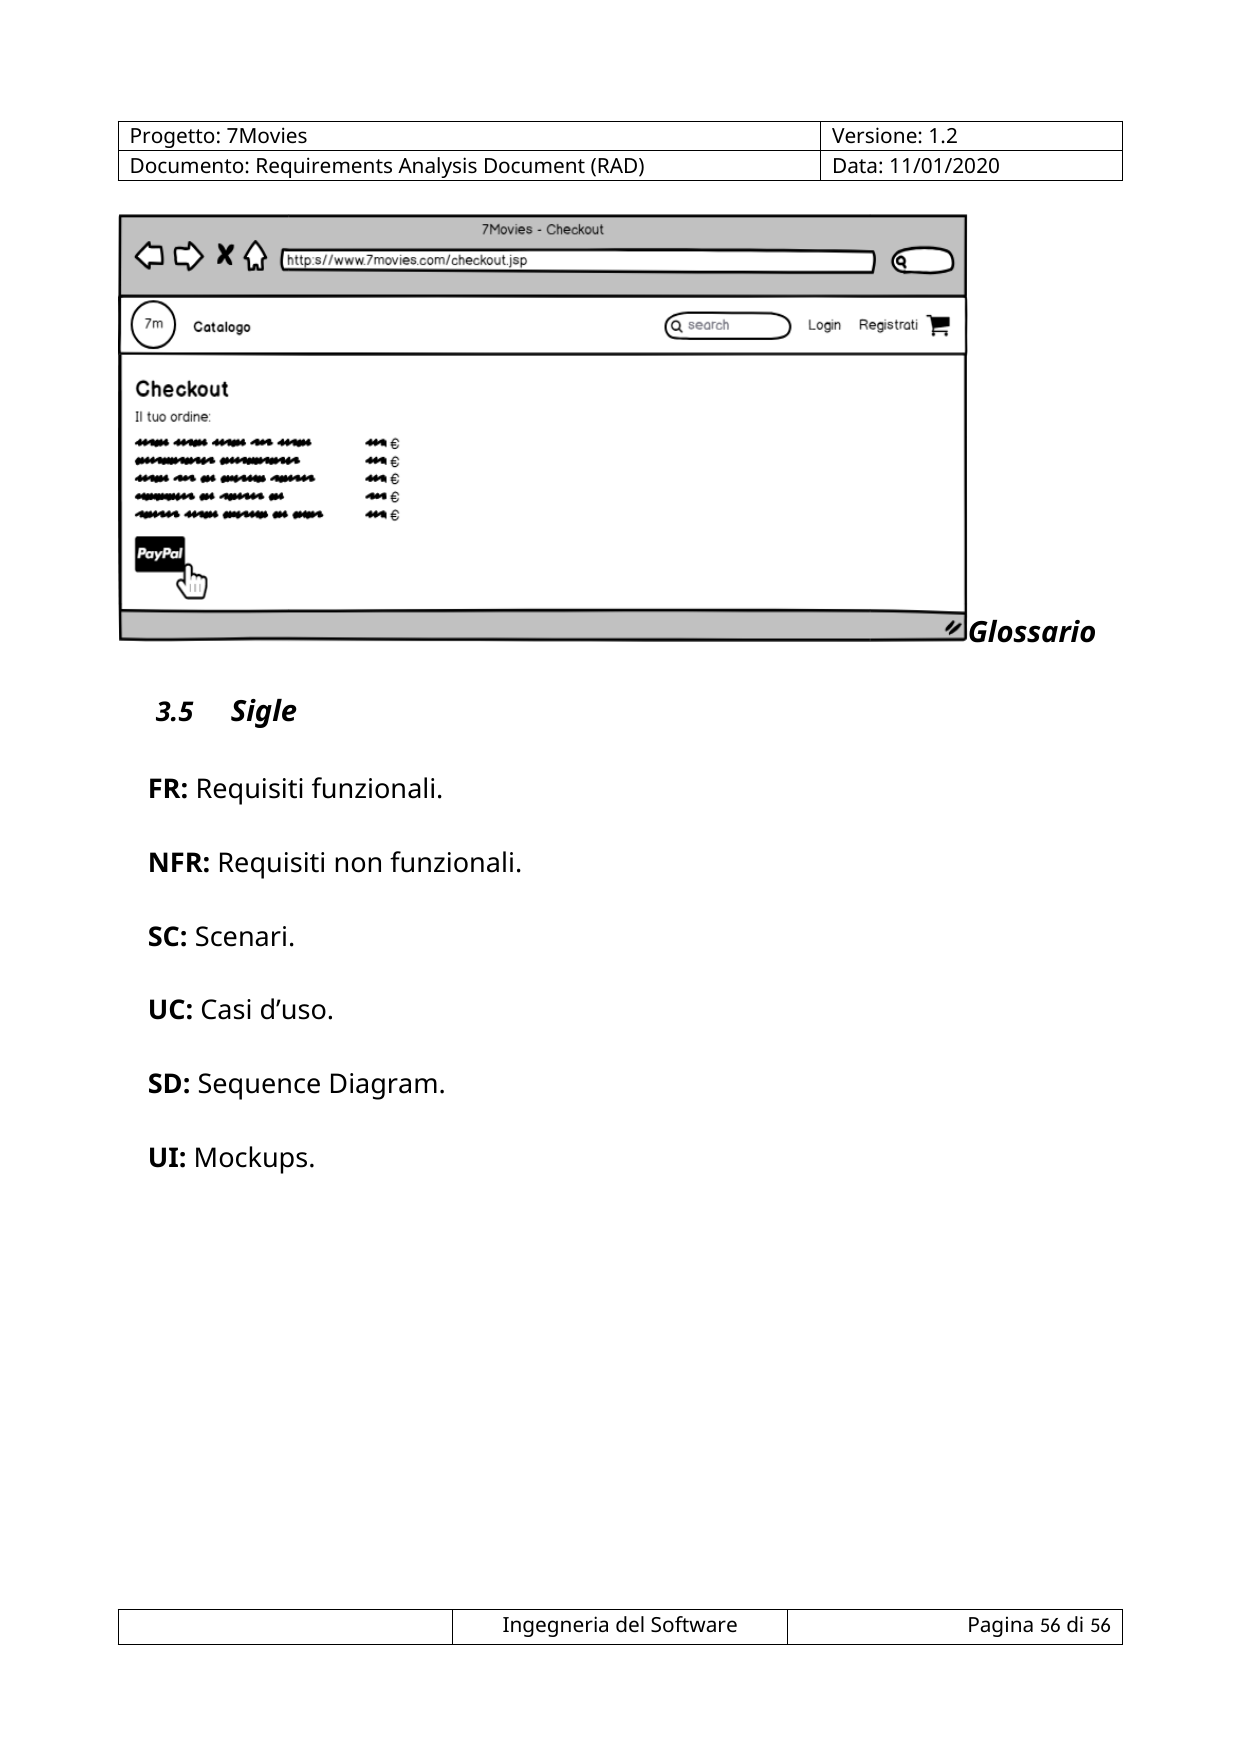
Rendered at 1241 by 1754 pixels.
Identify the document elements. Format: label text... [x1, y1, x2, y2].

text NFR: Requisiti non funzionali. [148, 843, 1122, 880]
picture [118, 214, 968, 642]
text Glossario [118, 215, 1122, 651]
text FR: Requisiti funzionali. [148, 769, 1122, 806]
list Sigle [156, 690, 1122, 730]
text UC: Casi d’uso. [148, 991, 1122, 1028]
text SD: Sequence Diagram. [148, 1064, 1122, 1101]
text UI: Mockups. [148, 1138, 1122, 1175]
text SC: Scenari. [148, 917, 1122, 954]
